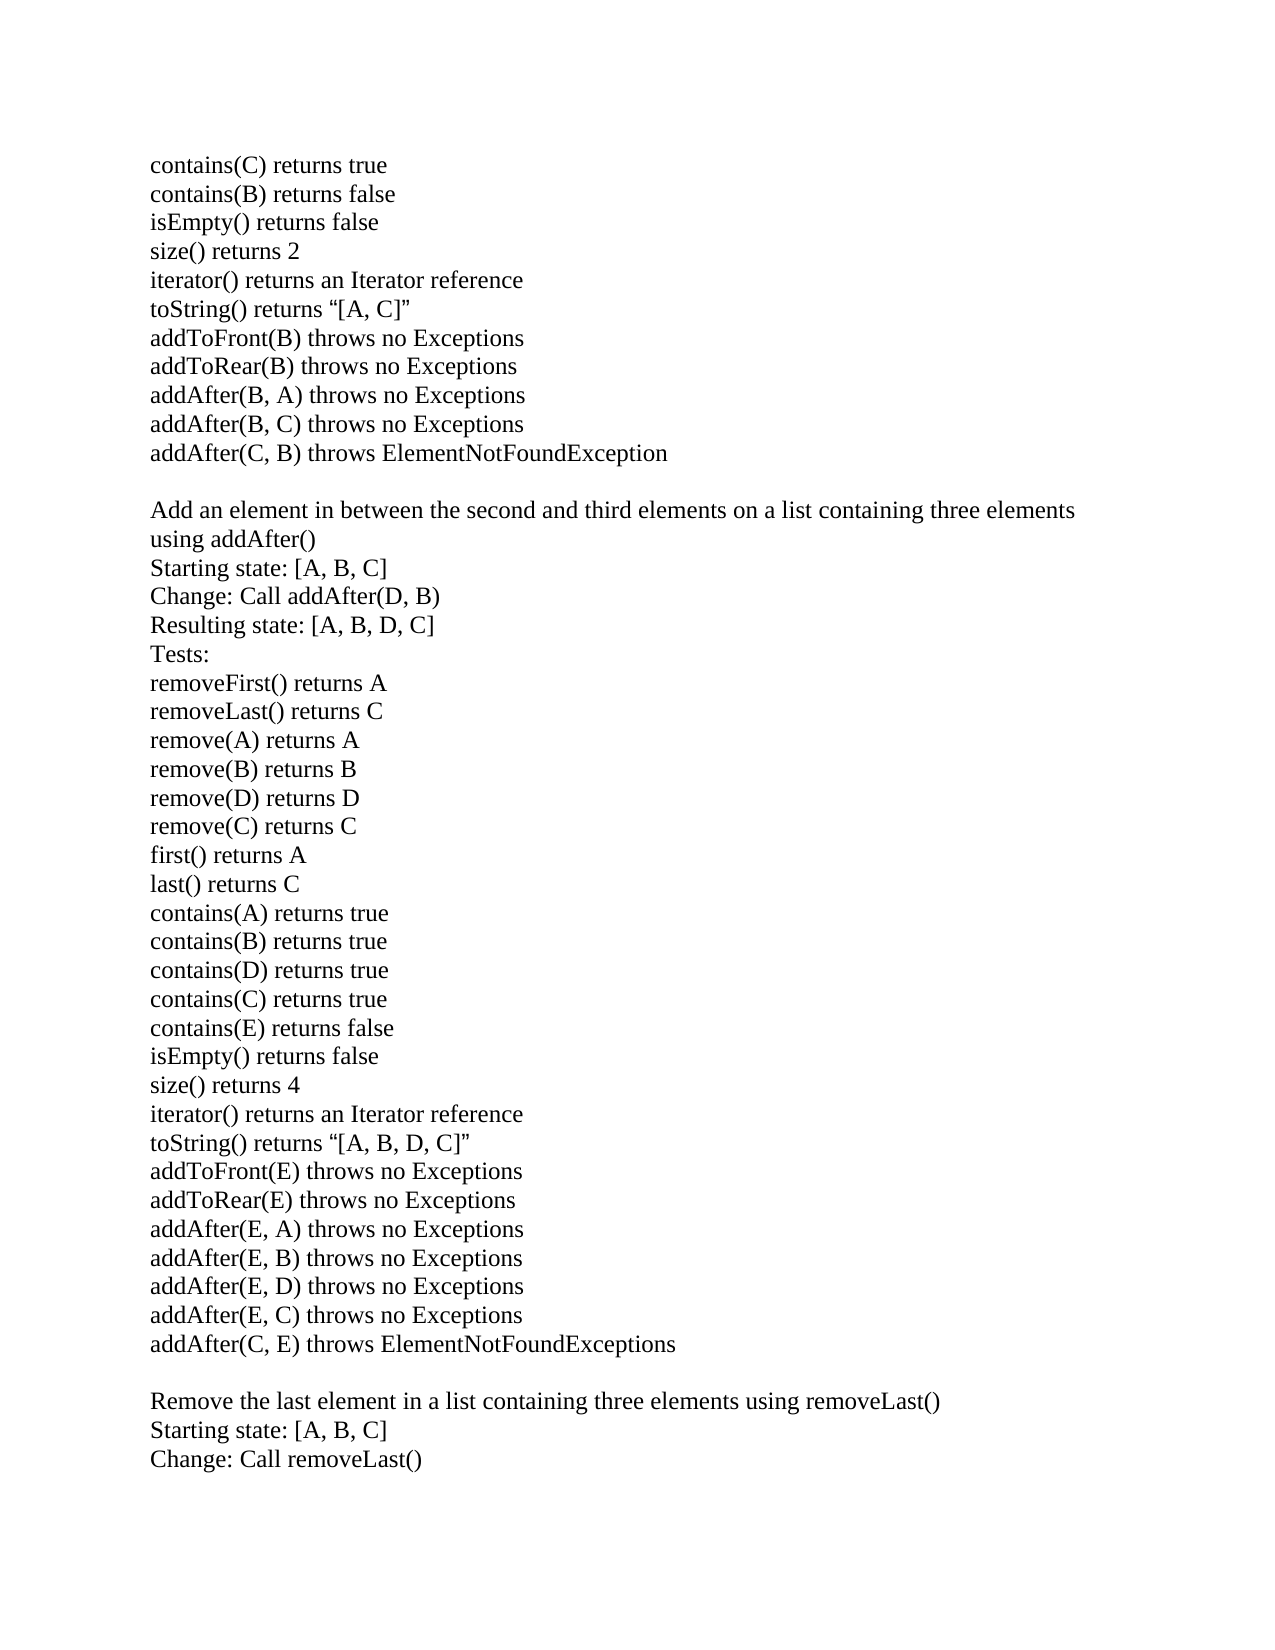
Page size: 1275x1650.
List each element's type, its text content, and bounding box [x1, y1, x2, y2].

text Change: Call addAfter(D, B) [150, 581, 1125, 610]
text contains(D) returns true [150, 955, 1125, 984]
text toString() returns “[A, C]” [150, 294, 1125, 323]
text Tests: [150, 639, 1125, 668]
text size() returns 2 [150, 236, 1125, 265]
text addToFront(B) throws no Exceptions [150, 323, 1125, 351]
text first() returns A [150, 840, 1125, 869]
text isEmpty() returns false [150, 207, 1125, 236]
text iterator() returns an Iterator reference [150, 1099, 1125, 1128]
text size() returns 4 [150, 1070, 1125, 1099]
text addToRear(E) throws no Exceptions [150, 1185, 1125, 1214]
text removeFirst() returns A [150, 668, 1125, 696]
text addAfter(C, B) throws ElementNotFoundException [150, 438, 1125, 466]
text Remove the last element in a list containing three elements using removeLast() [150, 1386, 1125, 1415]
text addAfter(E, A) throws no Exceptions [150, 1214, 1125, 1243]
text last() returns C [150, 869, 1125, 898]
text contains(B) returns true [150, 926, 1125, 955]
text Starting state: [A, B, C] [150, 1415, 1125, 1444]
text removeLast() returns C [150, 696, 1125, 725]
text addAfter(E, B) throws no Exceptions [150, 1243, 1125, 1271]
text contains(C) returns true [150, 150, 1125, 179]
text addToFront(E) throws no Exceptions [150, 1156, 1125, 1185]
text addAfter(E, C) throws no Exceptions [150, 1300, 1125, 1329]
text remove(C) returns C [150, 811, 1125, 840]
text addToRear(B) throws no Exceptions [150, 351, 1125, 380]
text contains(C) returns true [150, 984, 1125, 1013]
text contains(A) returns true [150, 898, 1125, 926]
text addAfter(B, A) throws no Exceptions [150, 380, 1125, 409]
text toString() returns “[A, B, D, C]” [150, 1128, 1125, 1156]
text iterator() returns an Iterator reference [150, 265, 1125, 294]
text addAfter(C, E) throws ElementNotFoundExceptions [150, 1329, 1125, 1358]
text remove(B) returns B [150, 754, 1125, 783]
text addAfter(E, D) throws no Exceptions [150, 1271, 1125, 1300]
text remove(A) returns A [150, 725, 1125, 754]
text contains(E) returns false [150, 1013, 1125, 1041]
text contains(B) returns false [150, 179, 1125, 207]
text Add an element in between the second and third elements on a list containing three elements using addAfter() [150, 495, 1125, 553]
text isEmpty() returns false [150, 1041, 1125, 1070]
text remove(D) returns D [150, 783, 1125, 811]
text Change: Call removeLast() [150, 1444, 1125, 1473]
text Starting state: [A, B, C] [150, 553, 1125, 581]
text addAfter(B, C) throws no Exceptions [150, 409, 1125, 438]
text Resulting state: [A, B, D, C] [150, 610, 1125, 639]
